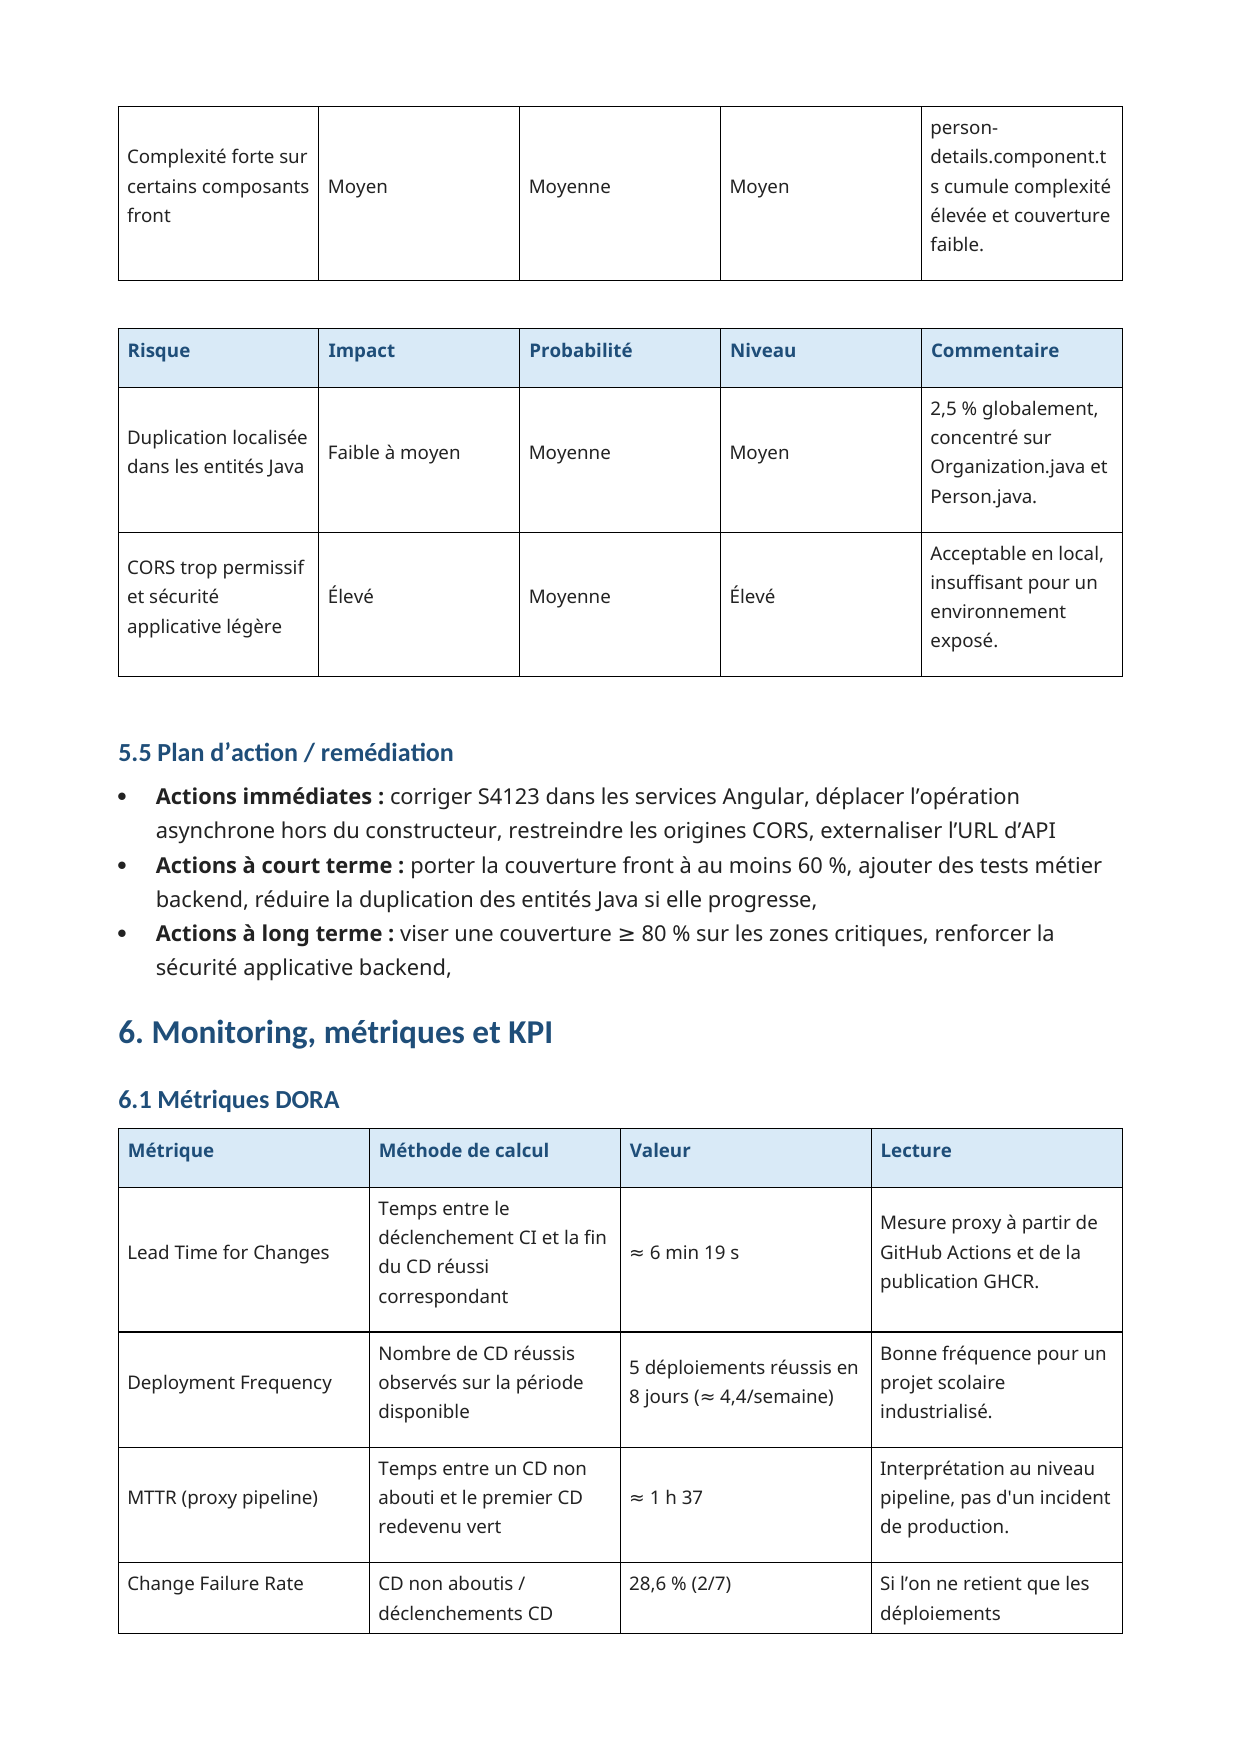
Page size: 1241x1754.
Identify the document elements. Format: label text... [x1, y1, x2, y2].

table_cell Complexité forte sur certains composants front [119, 107, 318, 280]
table_header Commentaire [922, 329, 1122, 387]
table_cell Temps entre le déclenchement CI et la fin du CD réussi correspondant [370, 1188, 620, 1331]
table_header Probabilité [520, 329, 720, 387]
table_cell Moyen [721, 107, 921, 280]
table_cell Bonne fréquence pour un projet scolaire industrialisé. [872, 1333, 1122, 1447]
table_header Risque [119, 329, 318, 387]
table_cell MTTR (proxy pipeline) [119, 1448, 369, 1562]
table_cell CD non aboutis / déclenchements CD [370, 1563, 620, 1633]
table_cell Moyenne [520, 533, 720, 676]
table_cell Temps entre un CD non abouti et le premier CD redevenu vert [370, 1448, 620, 1562]
table_header Impact [319, 329, 519, 387]
table_cell Faible à moyen [319, 388, 519, 532]
table_cell 5 déploiements réussis en 8 jours (≈ 4,4/semaine) [621, 1333, 871, 1447]
table_cell Moyenne [520, 388, 720, 532]
table_cell Lead Time for Changes [119, 1188, 369, 1331]
table_cell Élevé [721, 533, 921, 676]
subtitle 5.5 Plan d’action / remédiation [118, 736, 1122, 768]
table_header Niveau [721, 329, 921, 387]
table_header Valeur [621, 1129, 871, 1187]
table_cell Moyen [721, 388, 921, 532]
table_header Méthode de calcul [370, 1129, 620, 1187]
table_cell ≈ 1 h 37 [621, 1448, 871, 1562]
table_cell Duplication localisée dans les entités Java [119, 388, 318, 532]
table_cell 2,5 % globalement, concentré sur Organization.java et Person.java. [922, 388, 1122, 532]
table_cell Mesure proxy à partir de GitHub Actions et de la publication GHCR. [872, 1188, 1122, 1331]
table_header Lecture [872, 1129, 1122, 1187]
table_cell person-details.component.ts cumule complexité élevée et couverture faible. [922, 107, 1122, 280]
table_cell 28,6 % (2/7) [621, 1563, 871, 1633]
table_cell ≈ 6 min 19 s [621, 1188, 871, 1331]
table_cell Interprétation au niveau pipeline, pas d'un incident de production. [872, 1448, 1122, 1562]
list Actions à court terme : porter la couverture front à au moins 60 %, ajouter des tests métier backend, réduire la duplication des entités Java si elle progresse, [118, 849, 1122, 913]
table_cell Nombre de CD réussis observés sur la période disponible [370, 1333, 620, 1447]
table_cell Moyenne [520, 107, 720, 280]
table_cell Si l’on ne retient que les déploiements [872, 1563, 1122, 1633]
table_cell Change Failure Rate [119, 1563, 369, 1633]
subtitle 6.1 Métriques DORA [118, 1083, 1122, 1115]
list Actions immédiates : corriger S4123 dans les services Angular, déplacer l’opération asynchrone hors du constructeur, restreindre les origines CORS, externaliser l’URL d’API [118, 781, 1122, 845]
list Actions à long terme : viser une couverture ≥ 80 % sur les zones critiques, renforcer la sécurité applicative backend, [118, 918, 1122, 982]
table_header Métrique [119, 1129, 369, 1187]
table_cell CORS trop permissif et sécurité applicative légère [119, 533, 318, 676]
table_cell Élevé [319, 533, 519, 676]
subtitle 6. Monitoring, métriques et KPI [118, 1011, 1122, 1052]
table_cell Moyen [319, 107, 519, 280]
table_cell Acceptable en local, insuffisant pour un environnement exposé. [922, 533, 1122, 676]
table_cell Deployment Frequency [119, 1333, 369, 1447]
